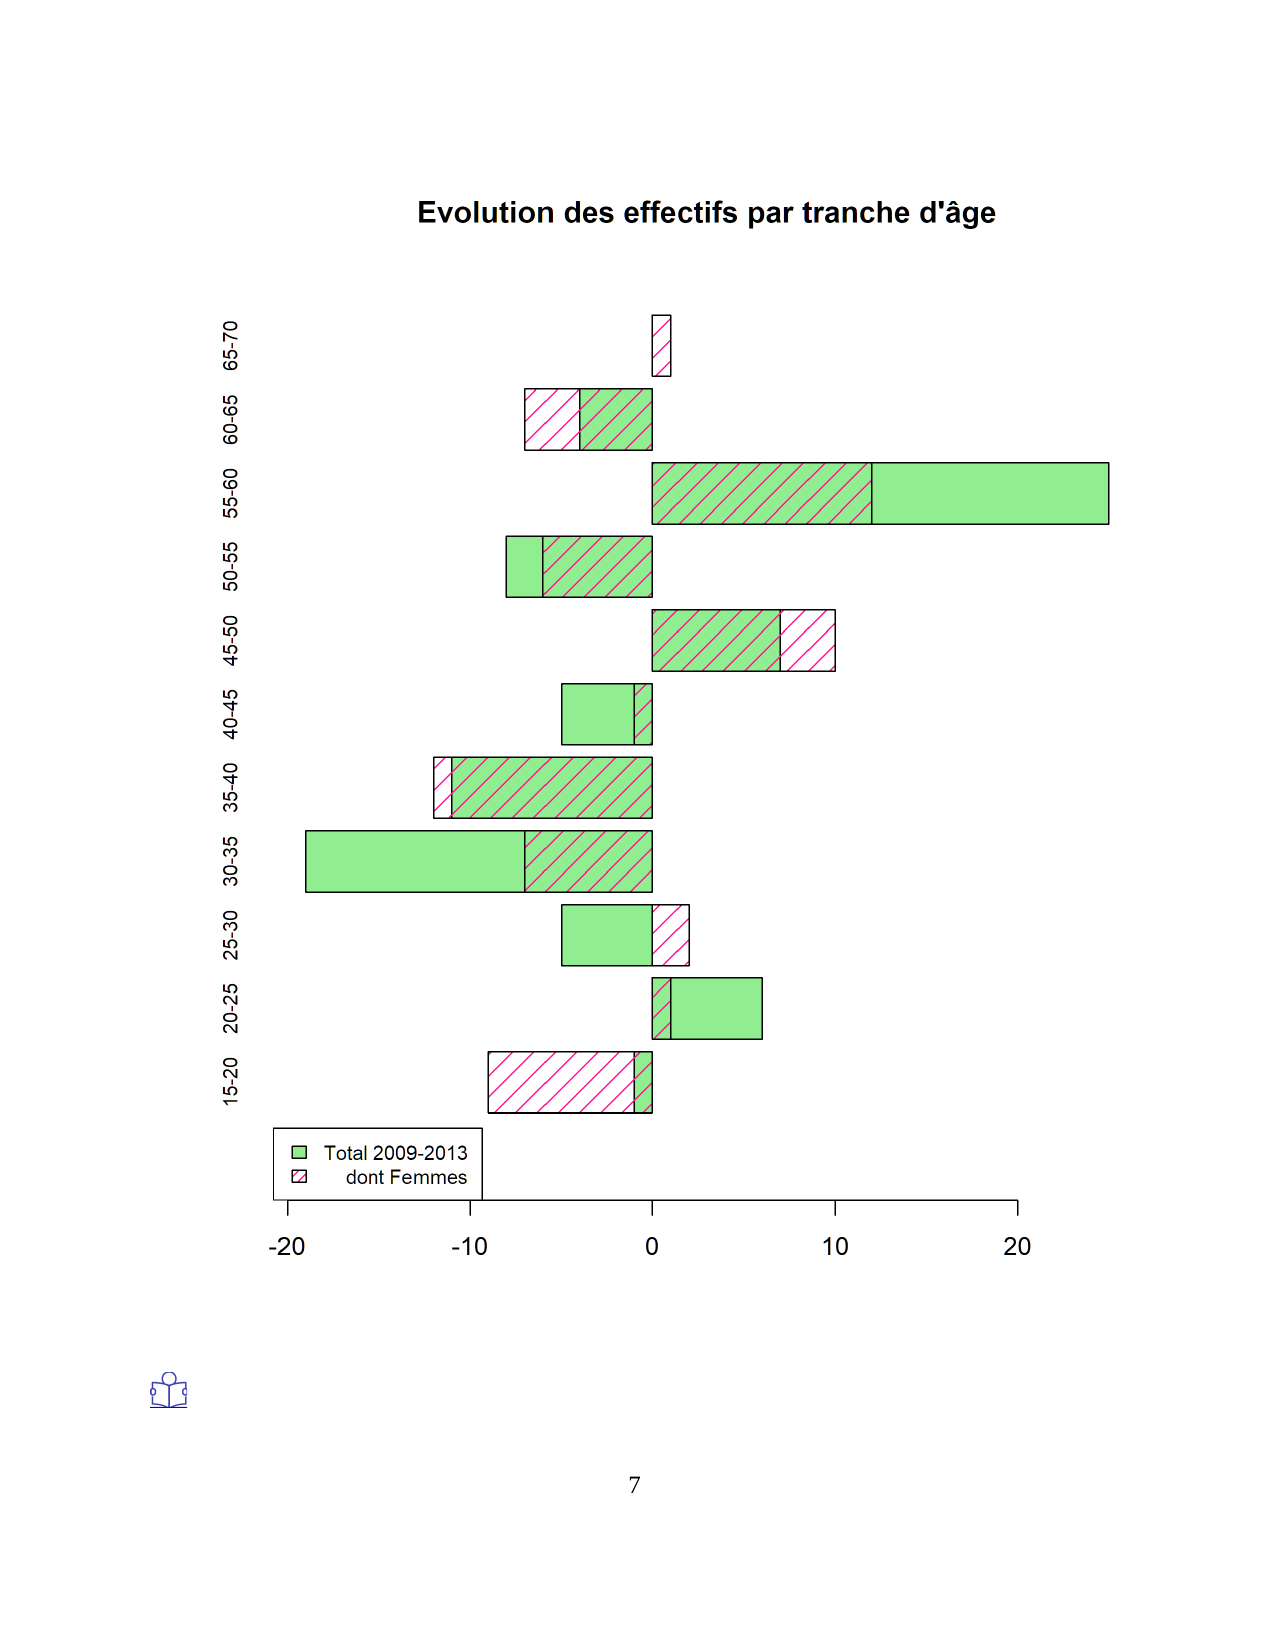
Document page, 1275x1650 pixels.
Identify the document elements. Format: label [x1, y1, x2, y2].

picture [150, 150, 1204, 1354]
picture [150, 1372, 188, 1408]
